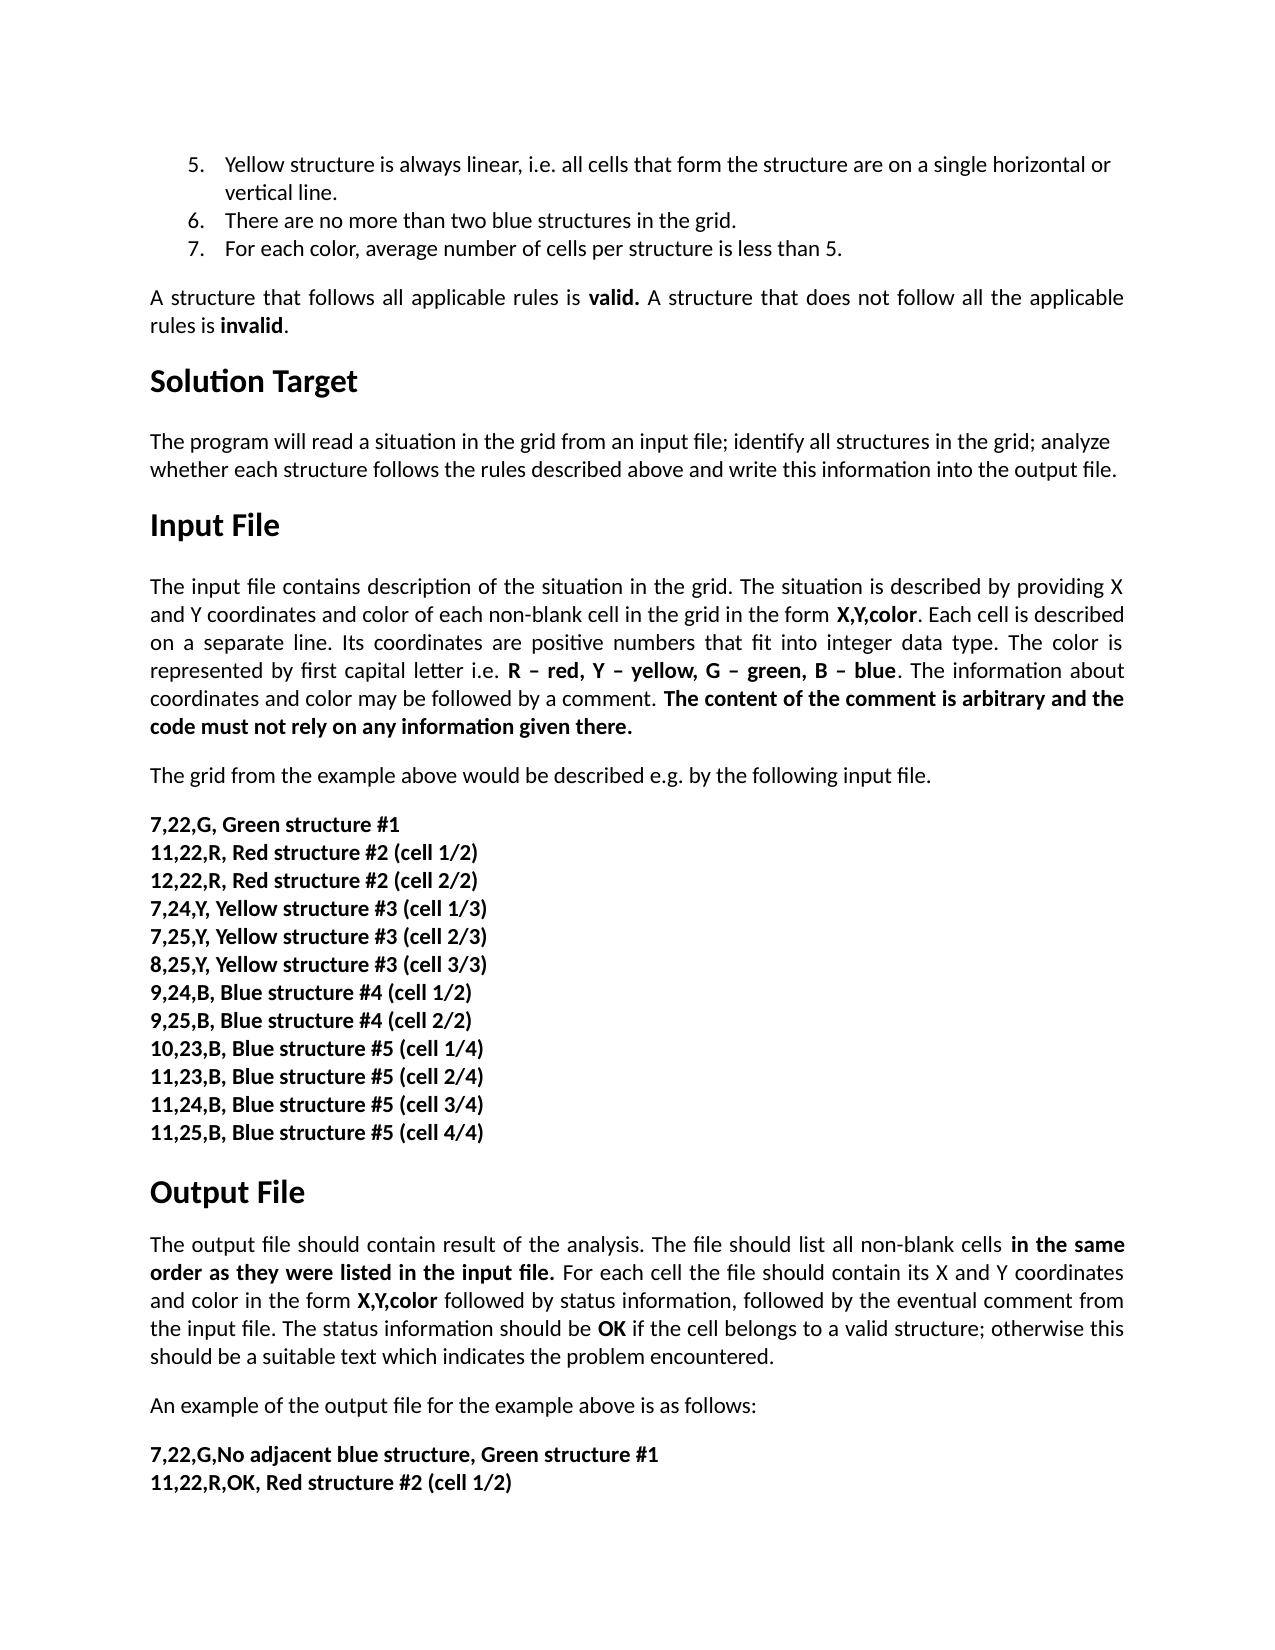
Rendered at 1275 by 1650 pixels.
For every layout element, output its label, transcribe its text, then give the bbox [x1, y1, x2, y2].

text 7,24,Y, Yellow structure #3 (cell 1/3) [150, 894, 1125, 922]
text Input File [150, 504, 1125, 545]
text 9,24,B, Blue structure #4 (cell 1/2) [150, 978, 1125, 1006]
list For each color, average number of cells per structure is less than 5. [187, 234, 1125, 262]
text 7,25,Y, Yellow structure #3 (cell 2/3) [150, 922, 1125, 950]
text Solution Target [150, 360, 1125, 401]
text 7,22,G, Green structure #1 [150, 810, 1125, 838]
text 12,22,R, Red structure #2 (cell 2/2) [150, 866, 1125, 894]
text The program will read a situation in the grid from an input file; identify all structures in the grid; analyze whether each structure follows the rules described above and write this information into the output file. [150, 427, 1125, 483]
text 8,25,Y, Yellow structure #3 (cell 3/3) [150, 950, 1125, 978]
text 10,23,B, Blue structure #5 (cell 1/4) [150, 1034, 1125, 1062]
text 11,24,B, Blue structure #5 (cell 3/4) [150, 1090, 1125, 1118]
text A structure that follows all applicable rules is valid. A structure that does not follow all the applicable rules is invalid. [150, 283, 1125, 339]
text The grid from the example above would be described e.g. by the following input file. [150, 761, 1125, 789]
text The input file contains description of the situation in the grid. The situation is described by providing X and Y coordinates and color of each non-blank cell in the grid in the form X,Y,color. Each cell is described on a separate line. Its coordinates are positive numbers that fit into integer data type. The color is represented by first capital letter i.e. R – red, Y – yellow, G – green, B – blue. The information about coordinates and color may be followed by a comment. The content of the comment is arbitrary and the code must not rely on any information given there. [150, 572, 1125, 740]
list There are no more than two blue structures in the grid. [187, 206, 1125, 234]
text 11,22,R, Red structure #2 (cell 1/2) [150, 838, 1125, 866]
text An example of the output file for the example above is as follows: [150, 1391, 1125, 1419]
list Yellow structure is always linear, i.e. all cells that form the structure are on a single horizontal or vertical line. [187, 150, 1125, 206]
text 9,25,B, Blue structure #4 (cell 2/2) [150, 1006, 1125, 1034]
text Output File [150, 1171, 1125, 1212]
text The output file should contain result of the analysis. The file should list all non-blank cells in the same order as they were listed in the input file. For each cell the file should contain its X and Y coordinates and color in the form X,Y,color followed by status information, followed by the eventual comment from the input file. The status information should be OK if the cell belongs to a valid structure; otherwise this should be a suitable text which indicates the problem encountered. [150, 1230, 1125, 1370]
text 11,23,B, Blue structure #5 (cell 2/4) [150, 1062, 1125, 1090]
text 7,22,G,No adjacent blue structure, Green structure #1 [150, 1440, 1125, 1468]
text 11,22,R,OK, Red structure #2 (cell 1/2) [150, 1468, 1125, 1496]
text 11,25,B, Blue structure #5 (cell 4/4) [150, 1118, 1125, 1146]
